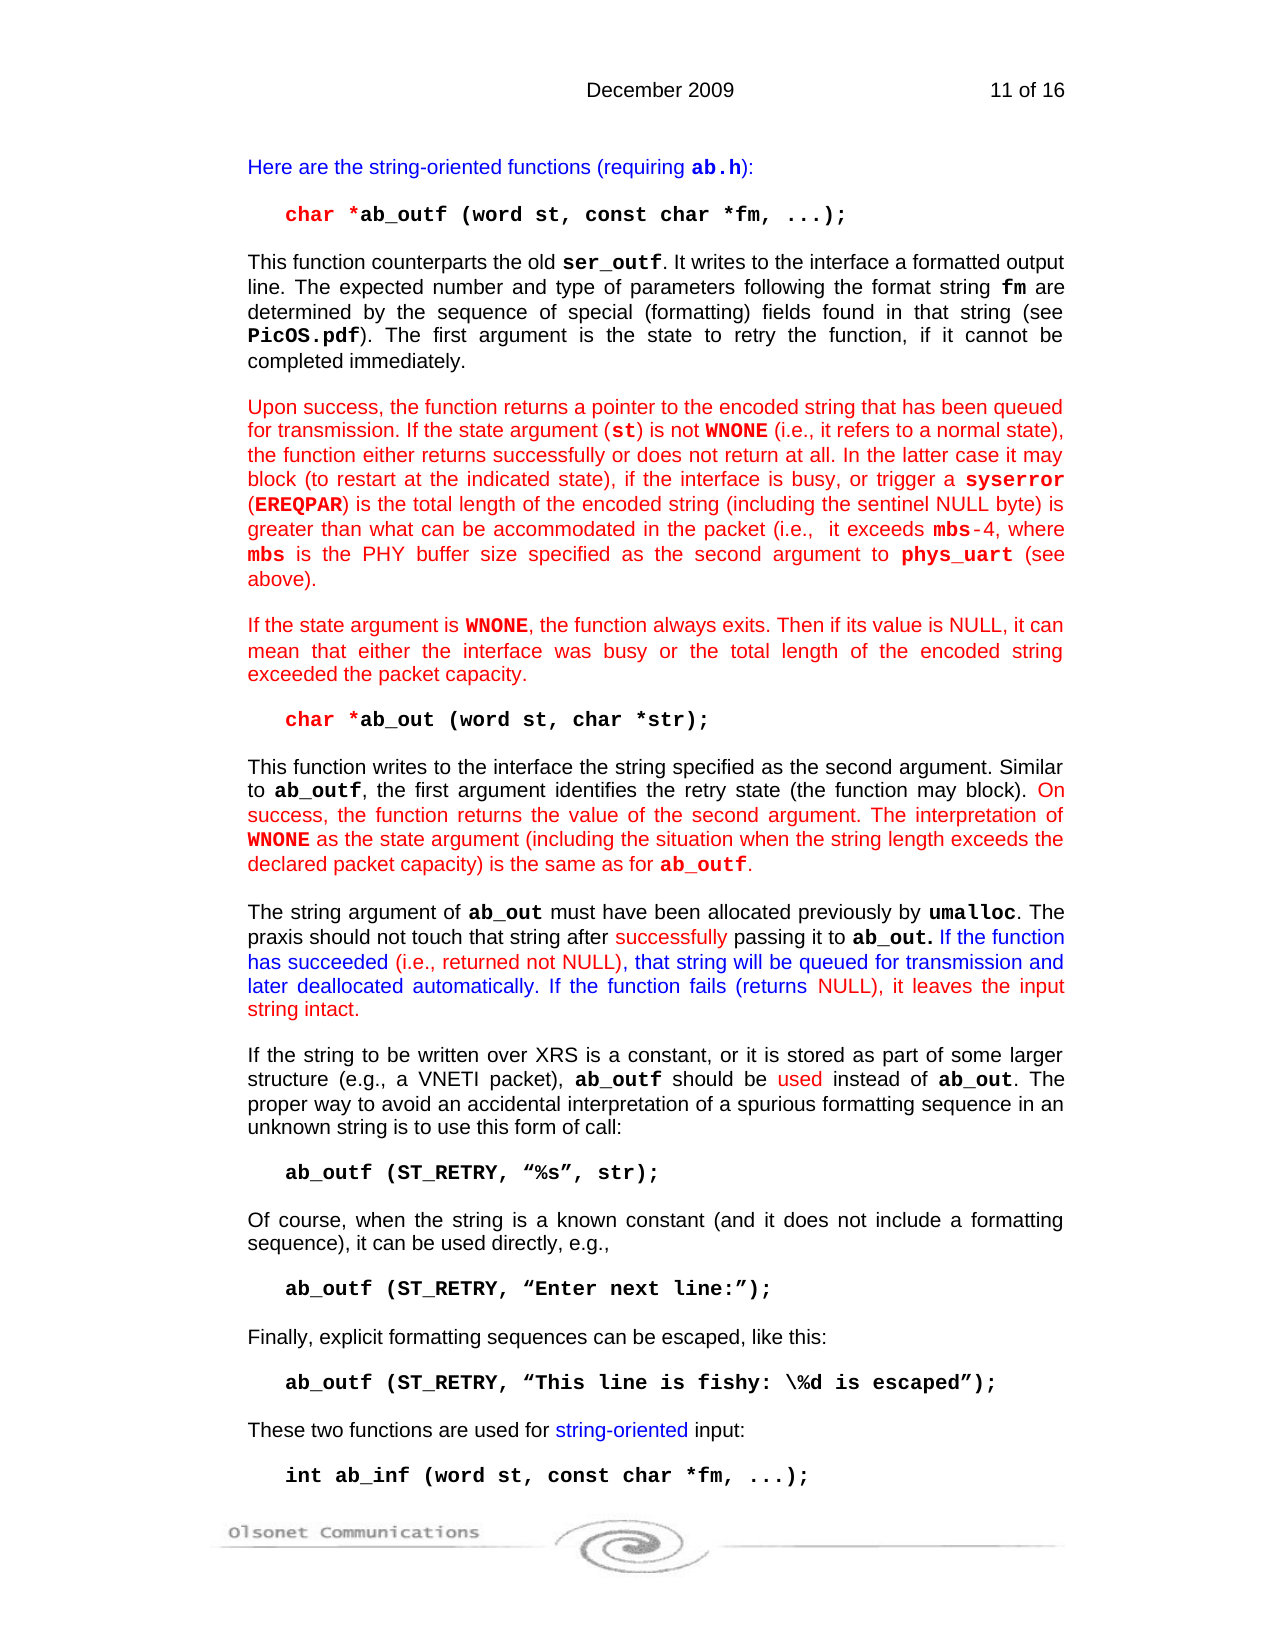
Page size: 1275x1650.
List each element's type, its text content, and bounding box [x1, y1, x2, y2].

text ab_outf (ST_RETRY, “This line is fishy: \%d is escaped”); [285, 1372, 1065, 1395]
text The string argument of ab_out must have been allocated previously by umalloc. The praxis should not touch that string after successfully passing it to ab_out. If the function has succeeded (i.e., returned not NULL), that string will be queued for transmission and later deallocated automatically. If the function fails (returns NULL), it leaves the input string intact. [247, 901, 1065, 1021]
text char *ab_out (word st, char *str); [285, 709, 1065, 732]
text This function writes to the interface the string specified as the second argument. Similar to ab_outf, the first argument identifies the retry state (the function may block). On success, the function returns the value of the second argument. The interpretation of WNONE as the state argument (including the situation when the string length exceeds the declared packet capacity) is the same as for ab_outf. [247, 756, 1065, 877]
text ab_outf (ST_RETRY, “Enter next line:”); [285, 1278, 1065, 1302]
text If the string to be written over XRS is a constant, or it is stored as part of some larger structure (e.g., a VNETI packet), ab_outf should be used instead of ab_out. The proper way to avoid an accidental interpretation of a spurious formatting sequence in an unknown string is to use this form of call: [247, 1044, 1065, 1139]
text Upon success, the function returns a pointer to the encoded string that has been queued for transmission. If the state argument (st) is not WNONE (i.e., it refers to a normal state), the function either returns successfully or does not return at all. In the latter case it may block (to restart at the indicated state), if the interface is busy, or trigger a syserror (EREQPAR) is the total length of the encoded string (including the sentinel NULL byte) is greater than what can be accommodated in the packet (i.e., it exceeds mbs-4, where mbs is the PHY buffer size specified as the second argument to phys_uart (see above). [247, 396, 1065, 591]
text ab_outf (ST_RETRY, “%s”, str); [285, 1162, 1065, 1186]
text Of course, when the string is a known constant (and it does not include a formatting sequence), it can be used directly, e.g., [247, 1209, 1065, 1255]
text This function counterparts the old ser_outf. It writes to the interface a formatted output line. The expected number and type of parameters following the format string fm are determined by the sequence of special (formatting) fields found in that string (see PicOS.pdf). The first argument is the state to retry the function, if it cannot be completed immediately. [247, 251, 1065, 372]
text If the state argument is WNONE, the function always exits. Then if its value is NULL, it can mean that either the interface was busy or the total length of the encoded string exceeded the packet capacity. [247, 614, 1065, 686]
text Finally, explicit formatting sequences can be escaped, like this: [247, 1325, 1065, 1348]
picture [210, 1504, 1065, 1596]
text These two functions are used for string-oriented input: [247, 1419, 1065, 1442]
text char *ab_outf (word st, const char *fm, ...); [285, 204, 1065, 227]
text Here are the string-oriented functions (requiring ab.h): [247, 155, 1065, 181]
text int ab_inf (word st, const char *fm, ...); [285, 1465, 1065, 1489]
